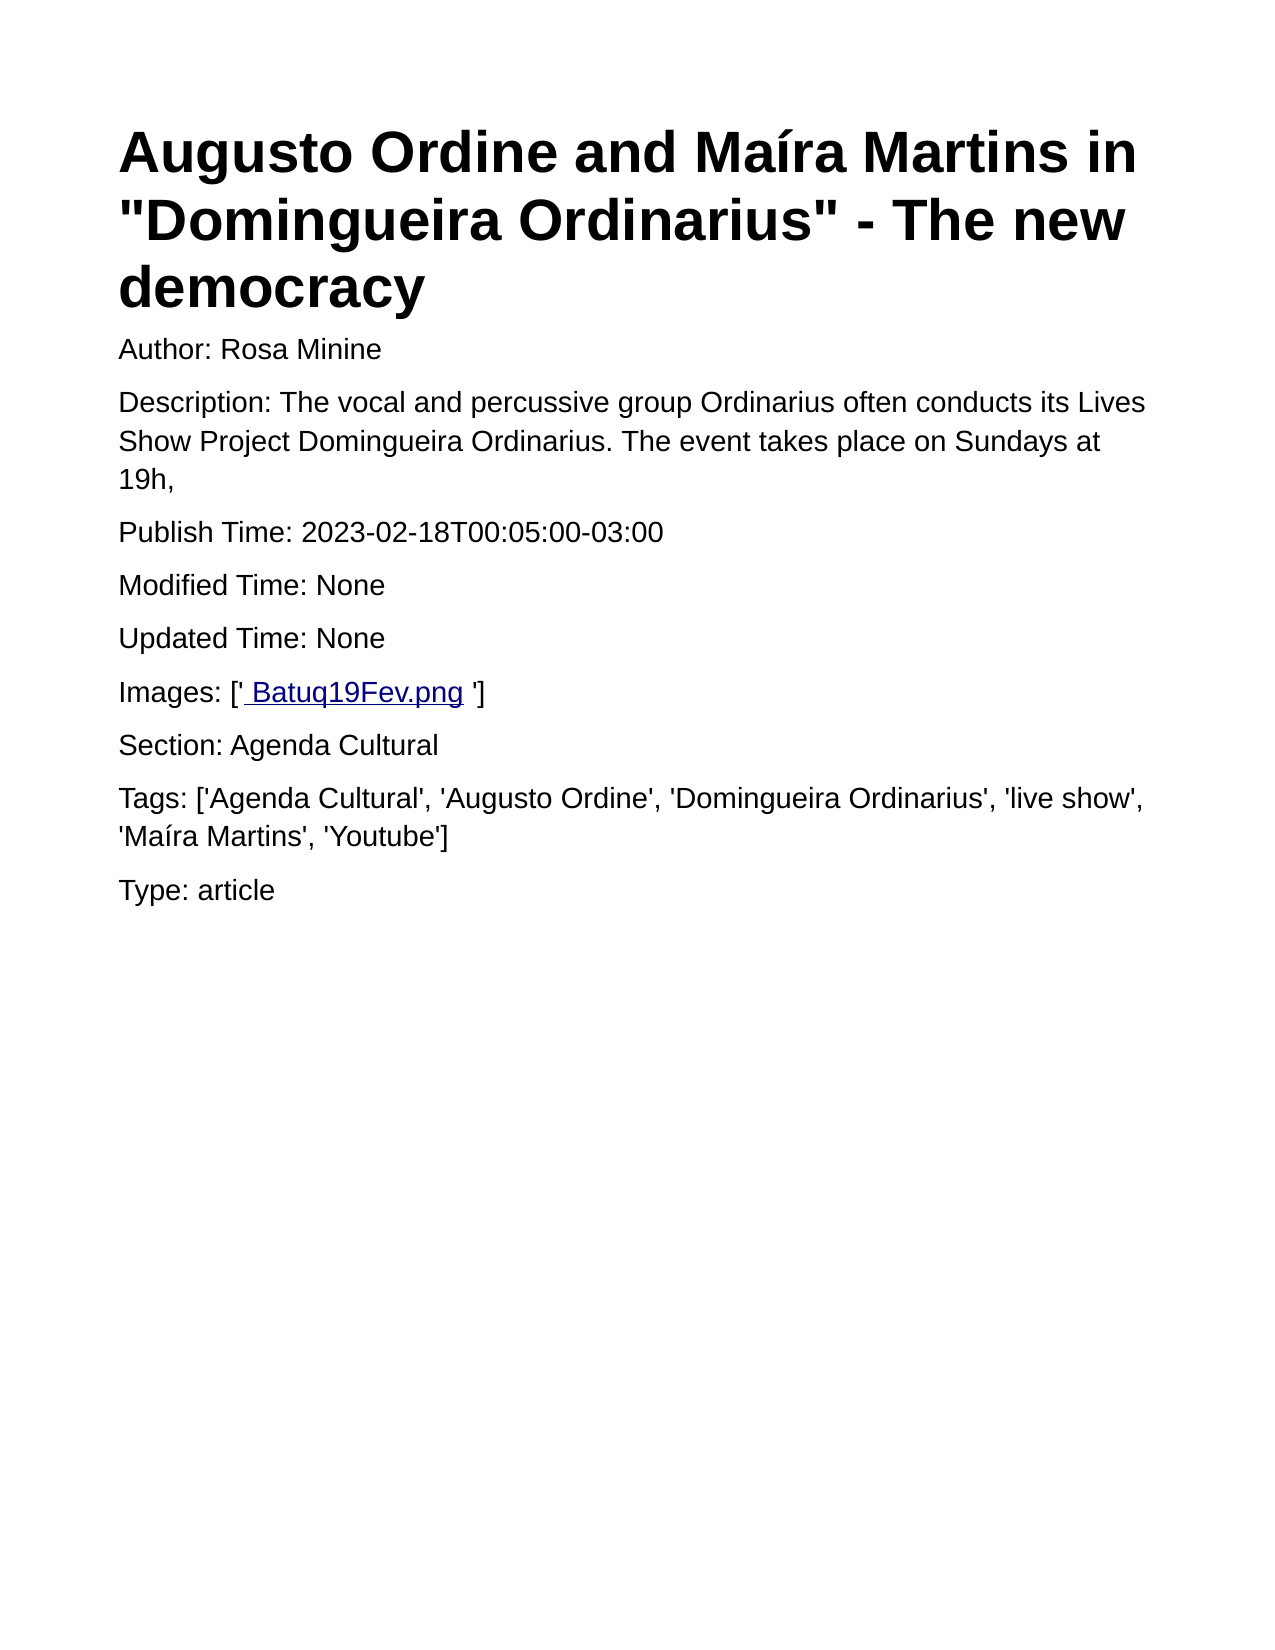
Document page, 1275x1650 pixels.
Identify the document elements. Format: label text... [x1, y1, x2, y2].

text Updated Time: None [118, 621, 1157, 655]
subtitle Augusto Ordine and Maíra Martins in "Domingueira Ordinarius" - The new democracy [118, 118, 1157, 319]
text Description: The vocal and percussive group Ordinarius often conducts its Lives Show Project Domingueira Ordinarius. The event takes place on Sundays at 19h, [118, 385, 1157, 496]
text Section: Agenda Cultural [118, 728, 1157, 761]
text Author: Rosa Minine [118, 332, 1157, 365]
text Type: article [118, 872, 1157, 906]
text Modified Time: None [118, 568, 1157, 602]
text Publish Time: 2023-02-18T00:05:00-03:00 [118, 515, 1157, 549]
text Images: [' Batuq19Fev.png '] [118, 674, 1157, 708]
text Tags: ['Agenda Cultural', 'Augusto Ordine', 'Domingueira Ordinarius', 'live show', 'Maíra Martins', 'Youtube'] [118, 781, 1157, 853]
